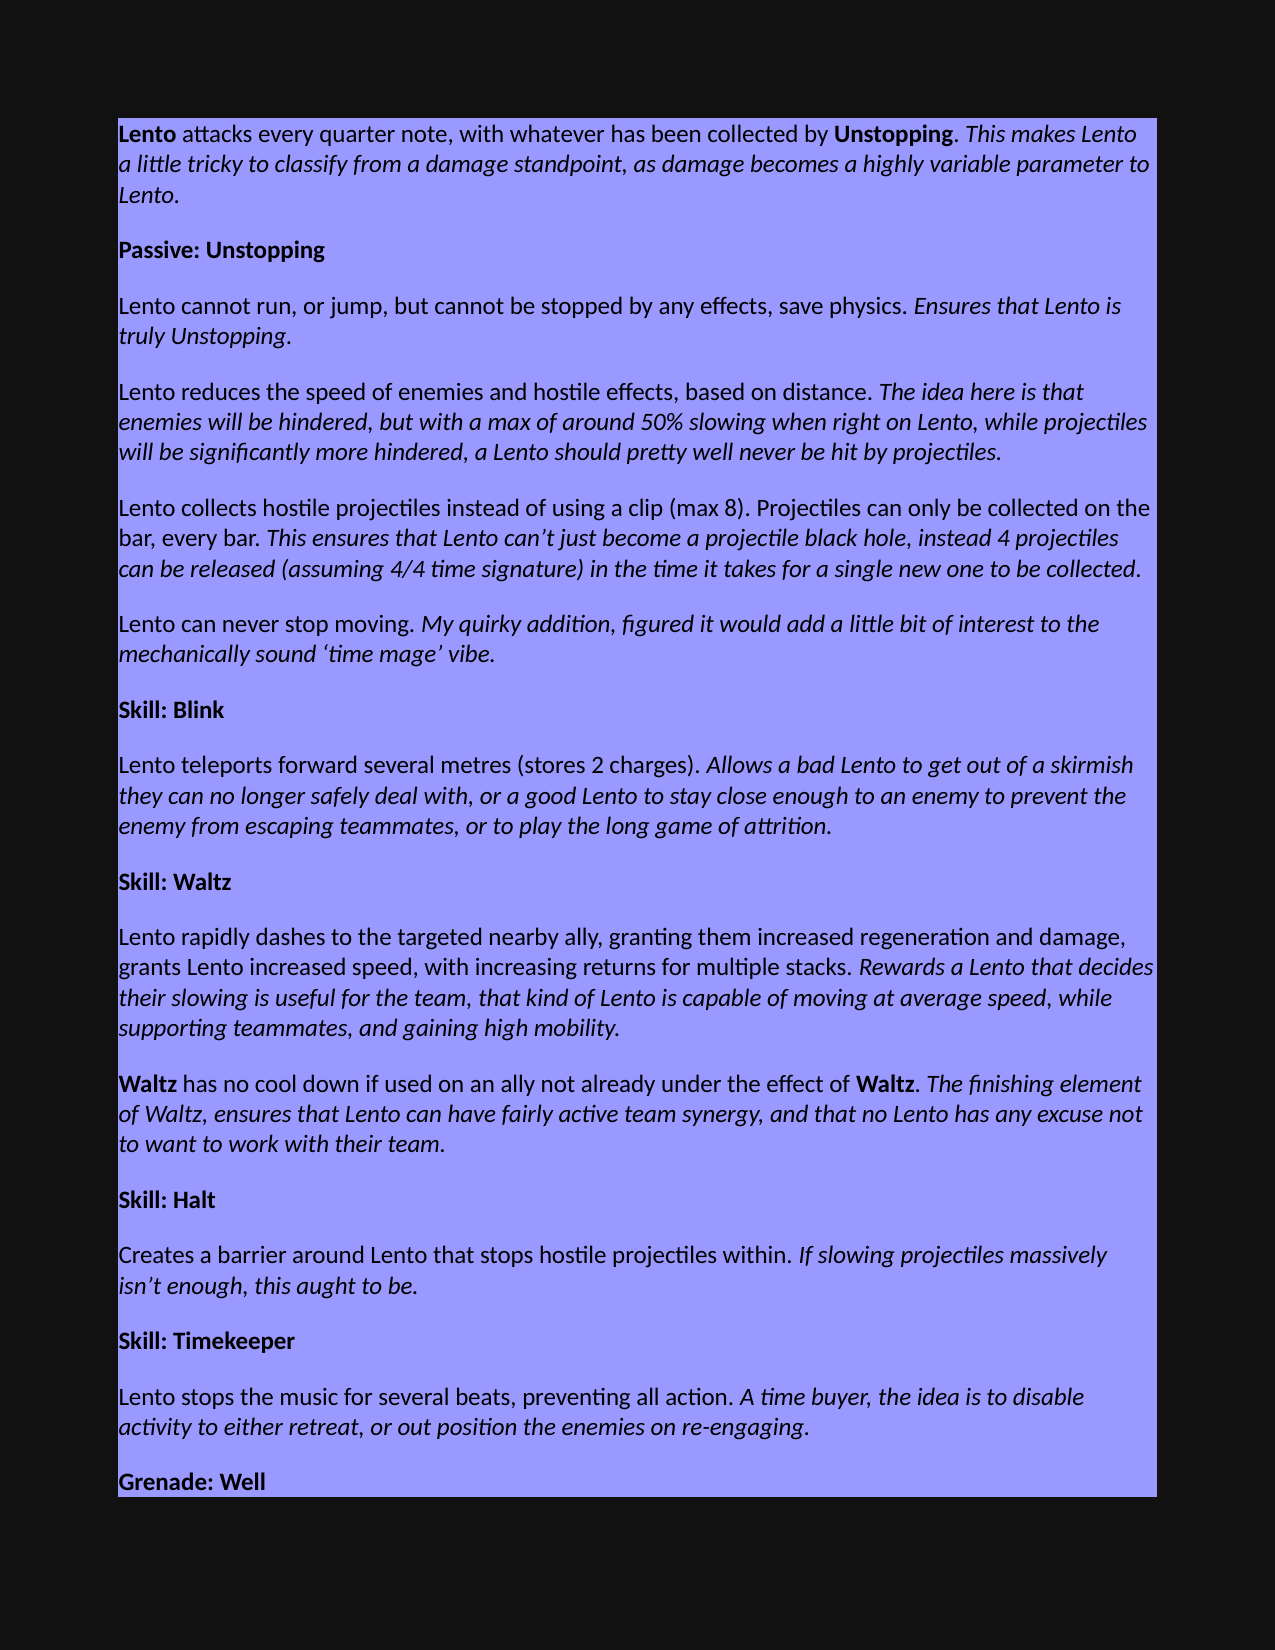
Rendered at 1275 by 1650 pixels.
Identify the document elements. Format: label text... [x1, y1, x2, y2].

text Passive: Unstopping [118, 234, 1157, 265]
text Creates a barrier around Lento that stops hostile projectiles within. If slowing projectiles massively isn’t enough, this aught to be. [118, 1239, 1157, 1300]
text Lento reduces the speed of enemies and hostile effects, based on distance. The idea here is that enemies will be hindered, but with a max of around 50% slowing when right on Lento, while projectiles will be significantly more hindered, a Lento should pretty well never be hit by projectiles. [118, 376, 1157, 467]
text Skill: Waltz [118, 866, 1157, 896]
text Skill: Halt [118, 1184, 1157, 1214]
text Lento teleports forward several metres (stores 2 charges). Allows a bad Lento to get out of a skirmish they can no longer safely deal with, or a good Lento to stay close enough to an enemy to prevent the enemy from escaping teammates, or to play the long game of attrition. [118, 749, 1157, 841]
text Grenade: Well [118, 1467, 1157, 1497]
text Lento cannot run, or jump, but cannot be stopped by any effects, save physics. Ensures that Lento is truly Unstopping. [118, 290, 1157, 351]
text Lento rapidly dashes to the targeted nearby ally, granting them increased regeneration and damage, grants Lento increased speed, with increasing returns for multiple stacks. Rewards a Lento that decides their slowing is useful for the team, that kind of Lento is capable of moving at average speed, while supporting teammates, and gaining high mobility. [118, 921, 1157, 1043]
text Skill: Timekeeper [118, 1325, 1157, 1356]
text Lento attacks every quarter note, with whatever has been collected by Unstopping. This makes Lento a little tricky to classify from a damage standpoint, as damage becomes a highly variable parameter to Lento. [118, 118, 1157, 209]
text Waltz has no cool down if used on an ally not already under the effect of Waltz. The finishing element of Waltz, ensures that Lento can have fairly active team synergy, and that no Lento has any excuse not to want to work with their team. [118, 1068, 1157, 1159]
text Lento can never stop moving. My quirky addition, figured it would add a little bit of interest to the mechanically sound ‘time mage’ vibe. [118, 608, 1157, 669]
text Skill: Blink [118, 694, 1157, 724]
text Lento stops the music for several beats, preventing all action. A time buyer, the idea is to disable activity to either retreat, or out position the enemies on re-engaging. [118, 1381, 1157, 1442]
text Lento collects hostile projectiles instead of using a clip (max 8). Projectiles can only be collected on the bar, every bar. This ensures that Lento can’t just become a projectile black hole, instead 4 projectiles can be released (assuming 4/4 time signature) in the time it takes for a single new one to be collected. [118, 492, 1157, 583]
